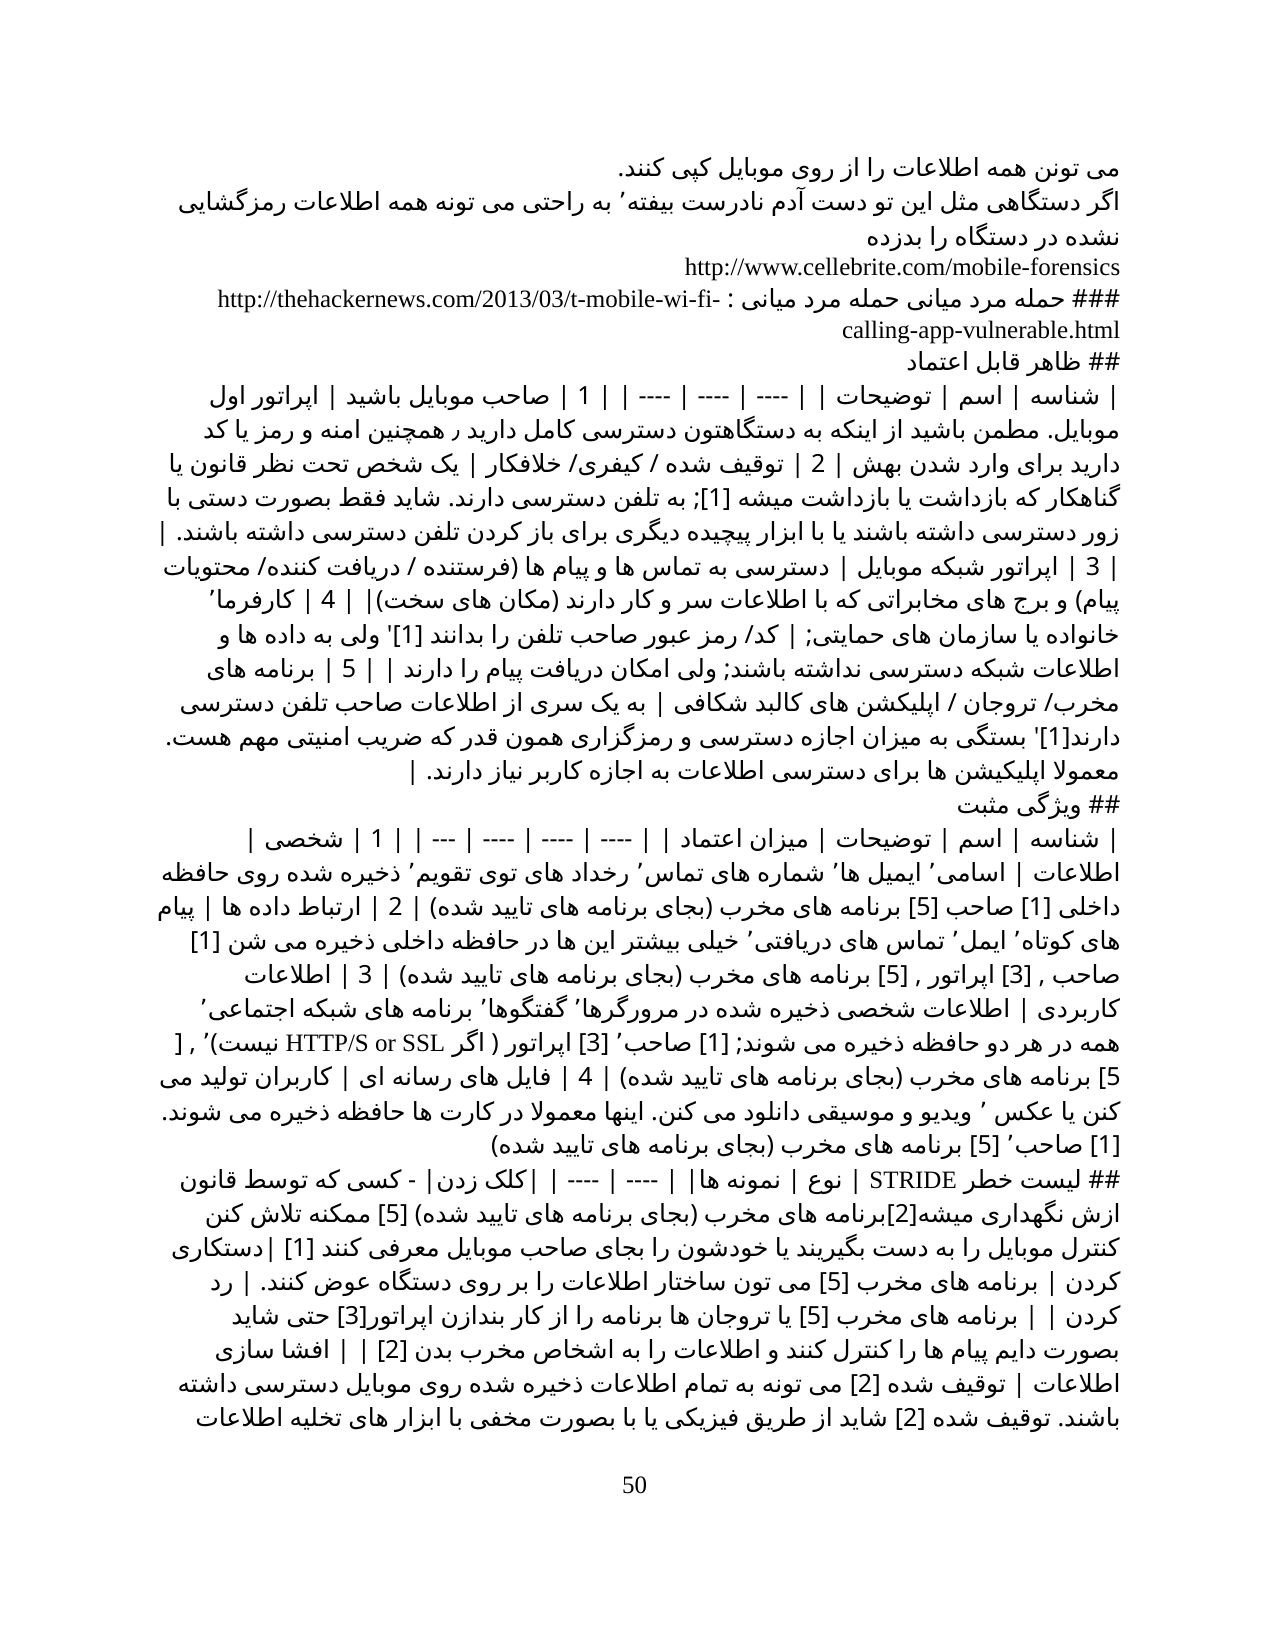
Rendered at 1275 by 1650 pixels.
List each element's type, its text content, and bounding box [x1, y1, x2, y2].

table_cell اگر دستگاهی مثل این تو دست آدم نادرست بیفته٬ به راحتی می تونه همه اطلاعات رمزگشایی نشده در دستگاه را بدزده [150, 184, 1125, 252]
table_cell | شناسه | اسم | توضیحات | میزان اعتماد | | ---- | ---- | ---- | --- | | 1 | شخصی | اطلاعات | اسامی٬‌ ایمیل ها٬ شماره های تماس٬‌ رخداد های توی تقویم٬‌ ذخیره شده روی حافظه داخلی [1] صاحب [5] برنامه های مخرب (بجای برنامه های تایید شده) | 2 | ارتباط داده ها | پیام های کوتاه٬ ایمل٬‌ تماس های دریافتی٬‌ خیلی بیشتر این ها در حافظه داخلی ذخیره می شن [1] صاحب , [3] اپراتور , [5] برنامه های مخرب (بجای برنامه های تایید شده) | 3 | اطلاعات کاربردی | اطلاعات شخصی ذخیره شده در مرورگرها٬ گفتگوها٬‌ برنامه های شبکه اجتماعی٬‌ همه در هر دو حافظه ذخیره می شوند; [1] صاحب٬‌ [3] اپراتور ( اگر HTTP/S or SSL نیست)٬‌ , [5] برنامه های مخرب (بجای برنامه های تایید شده) | 4 | فایل های رسانه ای | کاربران تولید می کنن یا عکس ٬‌ ویدیو و موسیقی دانلود می کنن. اینها معمولا در کارت ها حافظه ذخیره می شوند. [1] صاحب٬‌ [5] برنامه های مخرب (بجای برنامه های تایید شده) [150, 821, 1125, 1161]
table_cell ## ویژگی مثبت [150, 787, 1125, 821]
table_cell ### Forensic Extraction دستگاه های "Universal Forensic Extraction " به راحتی و خیلی سریع می تونن همه اطلاعات را از روی موبایل کپی کنند. [150, 150, 1125, 184]
table_cell ## لیست خطر STRIDE | نوع | نمونه ها| | ---- | ---- | |کلک زدن| - کسی که توسط قانون ازش نگهداری میشه[2]برنامه های مخرب (بجای برنامه های تایید شده) [5] ممکنه تلاش کنن کنترل موبایل را به دست بگیریند یا خودشون را بجای صاحب موبایل معرفی کنند [1] |دستکاری کردن | برنامه های مخرب [5] می تون ساختار اطلاعات را بر روی دستگاه عوض کنند. | رد کردن | | برنامه های مخرب [5] یا تروجان ها برنامه را از کار بندازن اپراتور[3] حتی شاید بصورت دایم پیام ها را کنترل کنند و اطلاعات را به اشخاص مخرب بدن [2] | | افشا سازی اطلاعات | توقیف شده [2] می تونه به تمام اطلاعات ذخیره شده روی موبایل دسترسی داشته باشند. توقیف شده [2] شاید از طریق فیزیکی یا با بصورت مخفی با ابزار های تخلیه اطلاعات بتوانند رمز عبور را کشف کنند. اپراتور [3] ممکن است هویت سازمان پشتیان کننده را بداند. [4] | | عدم دریافت سرویس | - شاید ارسال و دریافت ارتباطات قطع بشه از طرف اپراتور [3]; - شاید موبایل از طرف اپراتور از کار بیفته [3] یا برنامه های مخرب [5] | بالا بردن امتیاز | - اپلیکیشن های مخرب [5] راه اندازی اهداف نا امن یا مشکلات; - توقیف کننده [2] یا اپراتوار[3] شاید قابلیت جعل هویت صاحب تلفن را داشته باشند[1] | [150, 1161, 1125, 1434]
table_cell ## ظاهر قابل اعتماد [150, 344, 1125, 378]
table_cell ### حمله مرد میانی حمله مرد میانی : http://thehackernews.com/2013/03/t-mobile-wi-fi-calling-app-vulnerable.html [150, 281, 1125, 344]
table_cell | شناسه | اسم | توضیحات | | ---- | ---- | ---- | | 1 | صاحب موبایل باشید | اپراتور اول موبایل. مطمن باشید از اینکه به دستگاهتون دسترسی کامل دارید ٫‌ همچنین امنه و رمز یا کد دارید برای وارد شدن بهش | 2 | توقیف شده / کیفری/ خلافکار |‌ یک شخص تحت نظر قانون یا گناهکار که بازداشت یا بازداشت میشه [1]; به تلفن دسترسی دارند. شاید فقط بصورت دستی با زور دسترسی داشته باشند یا با ابزار پیچیده دیگری برای باز کردن تلفن دسترسی داشته باشند. | | 3 | اپراتور شبکه موبایل | دسترسی به تماس ها و پیام ها (فرستنده / دریافت کننده/ محتویات پیام) و برج های مخابراتی که با اطلاعات سر و کار دارند (مکان های سخت)| | 4 | کارفرما٬ خانواده یا سازمان های حمایتی; | کد/ رمز عبور صاحب تلفن را بدانند [1]' ولی به داده ها و اطلاعات شبکه دسترسی نداشته باشند; ولی امکان دریافت پیام را دارند | | 5 | برنامه های مخرب/ تروجان / اپلیکشن های کالبد شکافی | به یک سری از اطلاعات صاحب تلفن دسترسی دارند[1]' بستگی به میزان اجازه دسترسی و رمزگزاری همون قدر که ضریب امنیتی مهم هست. معمولا اپلیکیشن ها برای دسترسی اطلاعات به اجازه کاربر نیاز دارند. | [150, 378, 1125, 787]
table_cell http://www.cellebrite.com/mobile-forensics [150, 252, 1125, 281]
